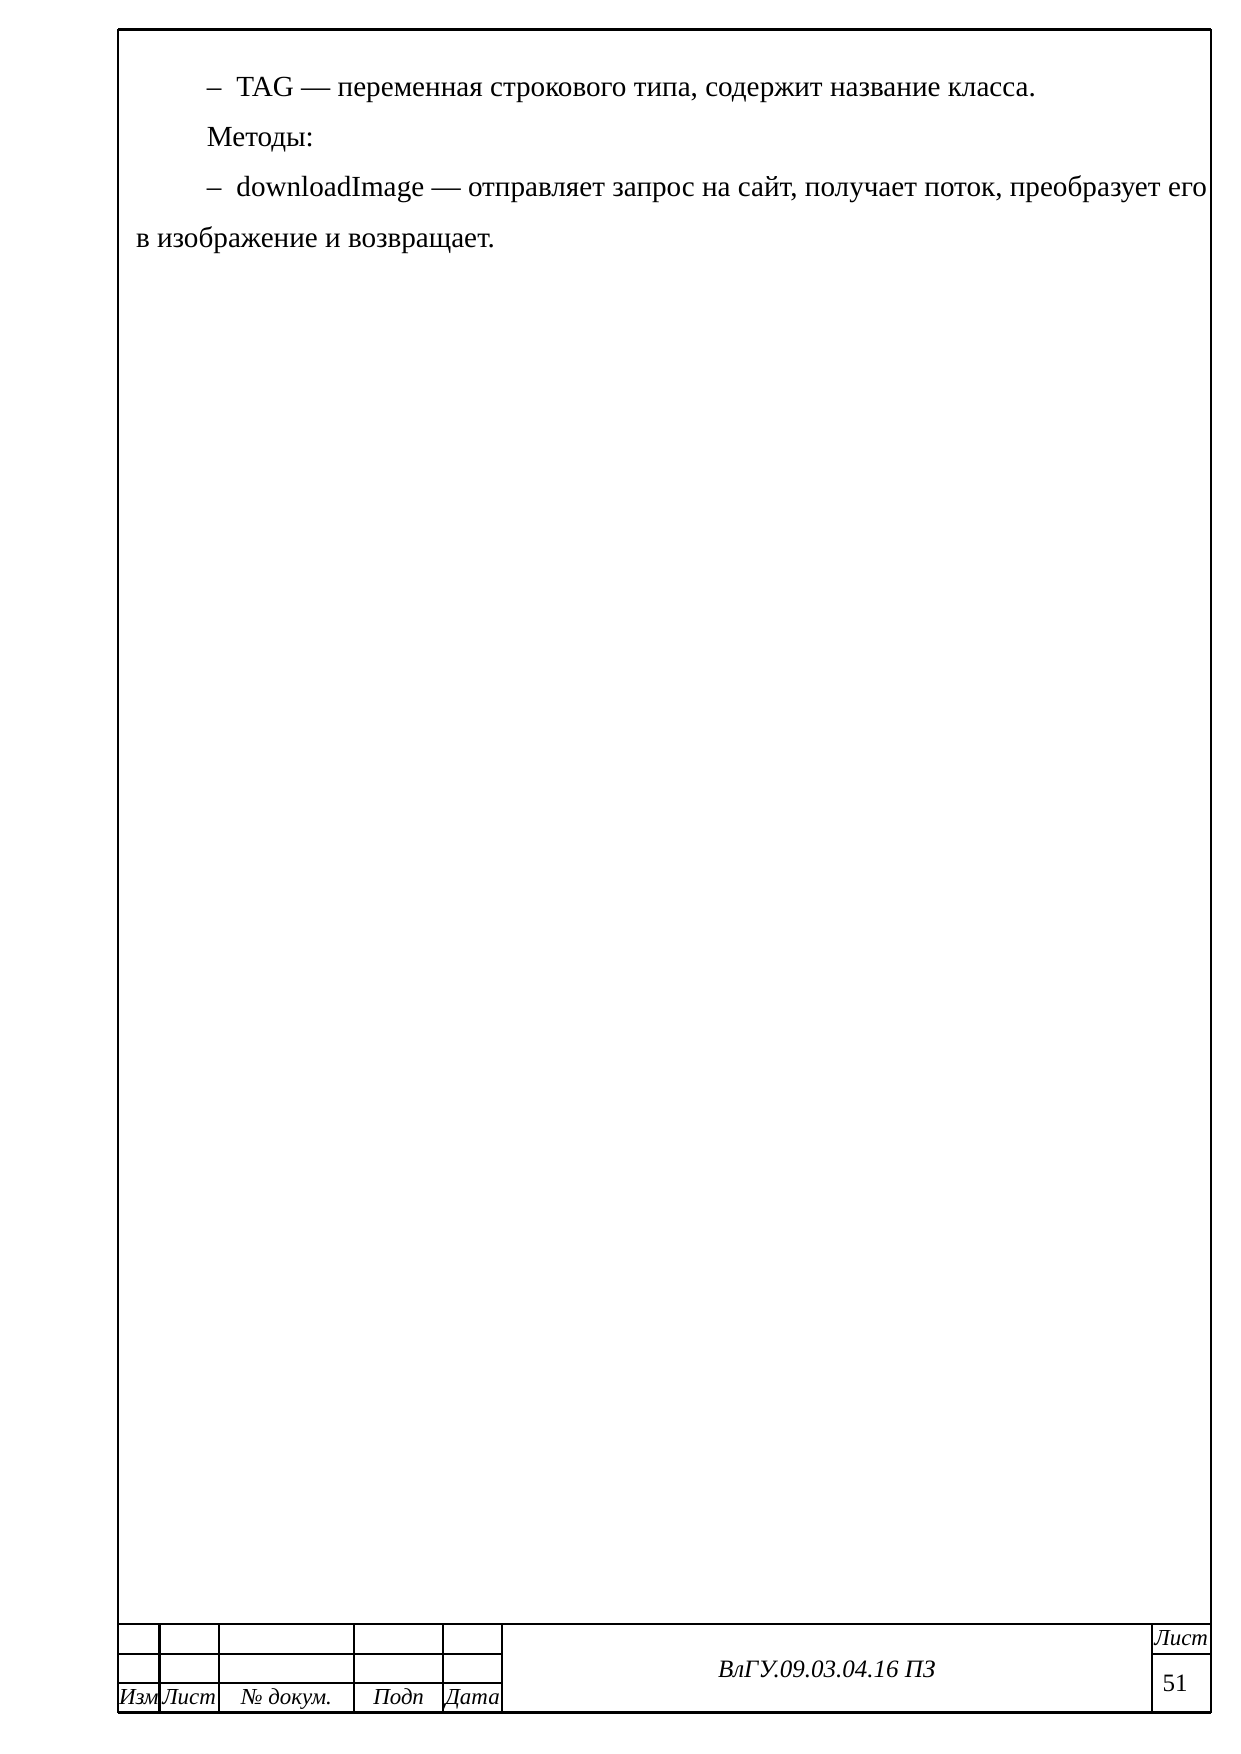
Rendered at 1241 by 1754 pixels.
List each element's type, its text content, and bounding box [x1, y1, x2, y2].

list downloadImage — отправляет запрос на сайт, получает поток, преобразует его в изображение и возвращает. [136, 169, 1210, 253]
list TAG — переменная строкового типа, содержит название класса. [136, 69, 1210, 102]
text Методы: [136, 119, 1193, 153]
